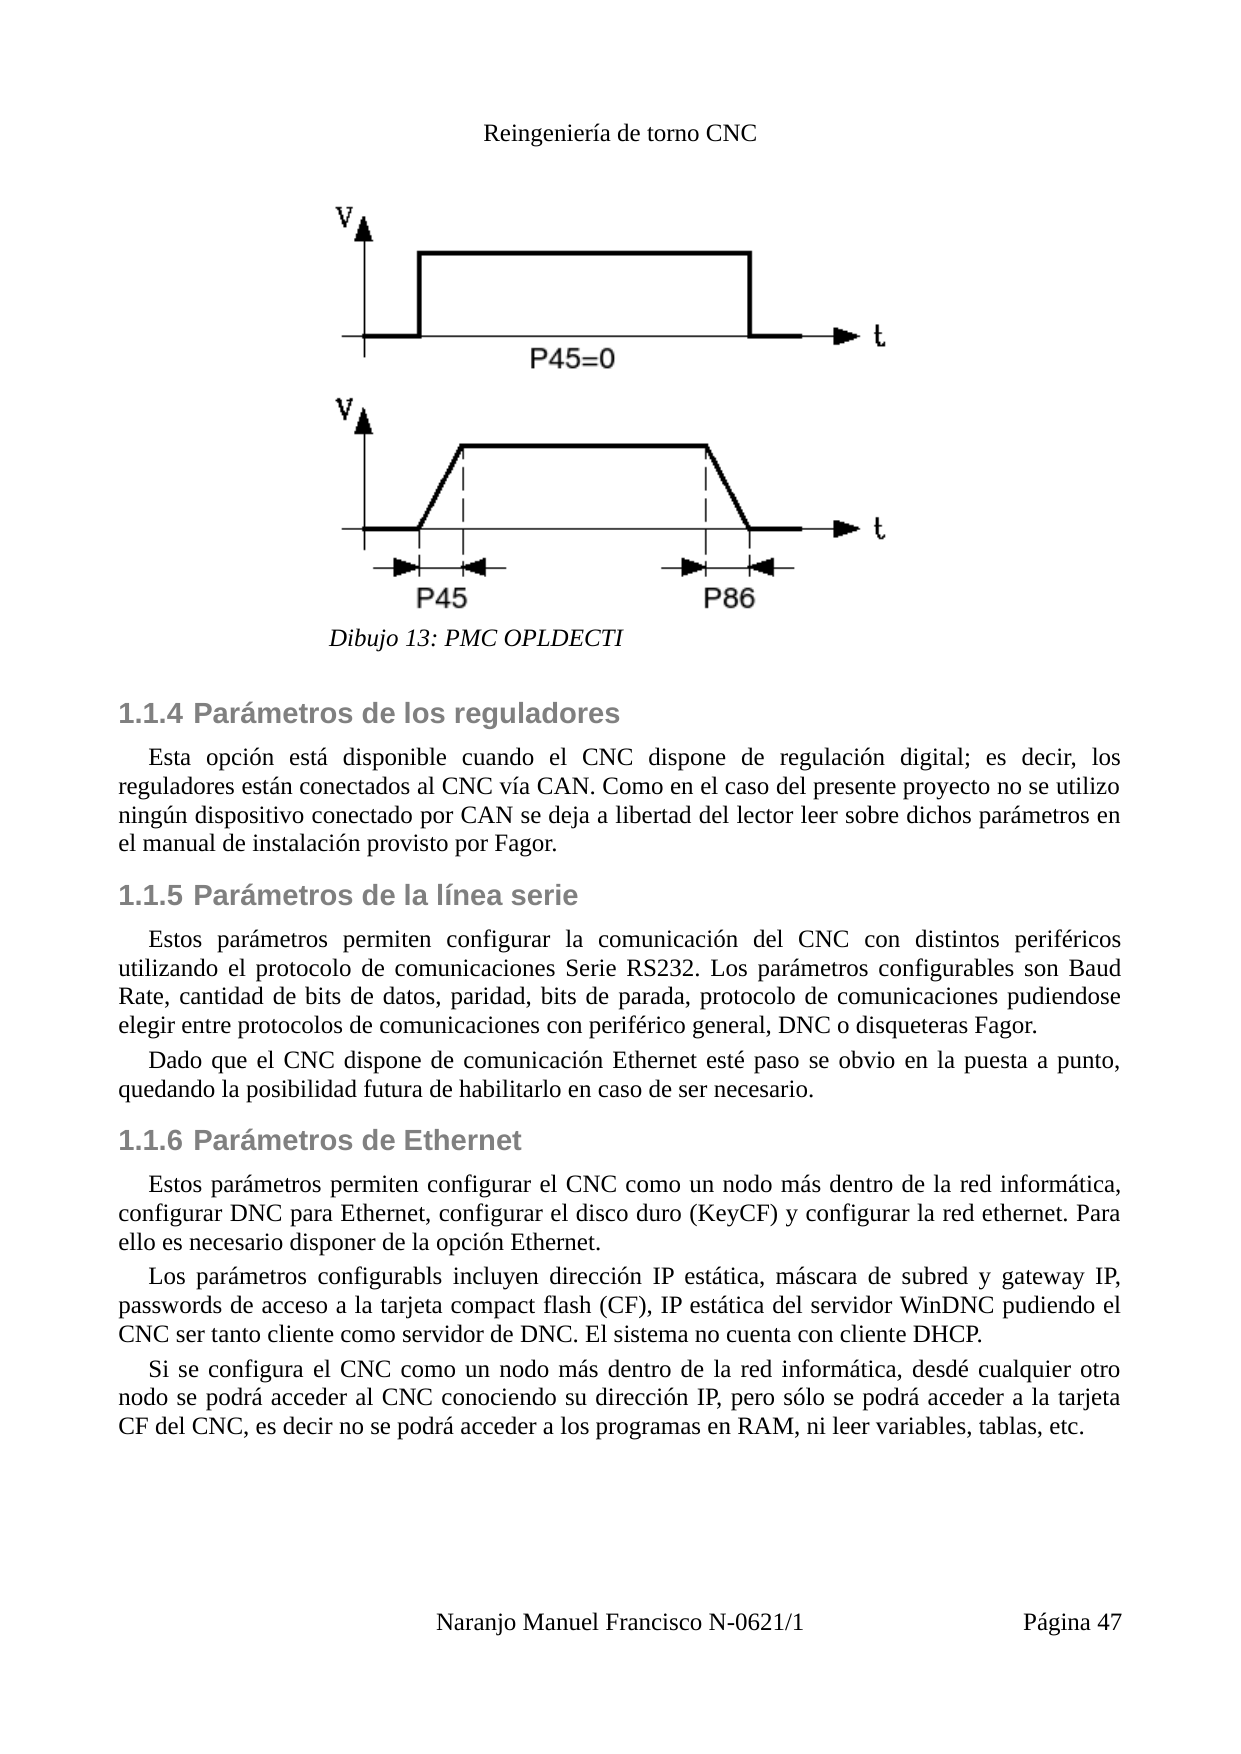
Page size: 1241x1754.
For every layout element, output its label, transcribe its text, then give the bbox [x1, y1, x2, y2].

subtitle Parámetros de los reguladores [118, 696, 1122, 730]
text Dibujo : PMC OPLDECTI [329, 624, 912, 652]
text Estos parámetros permiten configurar el CNC como un nodo más dentro de la red informática, configurar DNC para Ethernet, configurar el disco duro (KeyCF) y configurar la red ethernet. Para ello es necesario disponer de la opción Ethernet. [118, 1169, 1122, 1255]
text Estos parámetros permiten configurar la comunicación del CNC con distintos periféricos utilizando el protocolo de comunicaciones Serie RS232. Los parámetros configurables son Baud Rate, cantidad de bits de datos, paridad, bits de parada, protocolo de comunicaciones pudiendose elegir entre protocolos de comunicaciones con periférico general, DNC o disqueteras Fagor. [118, 924, 1122, 1039]
text Esta opción está disponible cuando el CNC dispone de regulación digital; es decir, los reguladores están conectados al CNC vía CAN. Como en el caso del presente proyecto no se utilizo ningún dispositivo conectado por CAN se deja a libertad del lector leer sobre dichos parámetros en el manual de instalación provisto por Fagor. [118, 742, 1122, 857]
subtitle Parámetros de Ethernet [118, 1123, 1122, 1157]
picture [328, 190, 912, 624]
text Los parámetros configurabls incluyen dirección IP estática, máscara de subred y gateway IP, passwords de acceso a la tarjeta compact flash (CF), IP estática del servidor WinDNC pudiendo el CNC ser tanto cliente como servidor de DNC. El sistema no cuenta con cliente DHCP. [118, 1261, 1122, 1348]
text Si se configura el CNC como un nodo más dentro de la red informática, desdé cualquier otro nodo se podrá acceder al CNC conociendo su dirección IP, pero sólo se podrá acceder a la tarjeta CF del CNC, es decir no se podrá acceder a los programas en RAM, ni leer variables, tablas, etc. [118, 1354, 1122, 1440]
text Dado que el CNC dispone de comunicación Ethernet esté paso se obvio en la puesta a punto, quedando la posibilidad futura de habilitarlo en caso de ser necesario. [118, 1045, 1122, 1102]
subtitle Parámetros de la línea serie [118, 878, 1122, 911]
